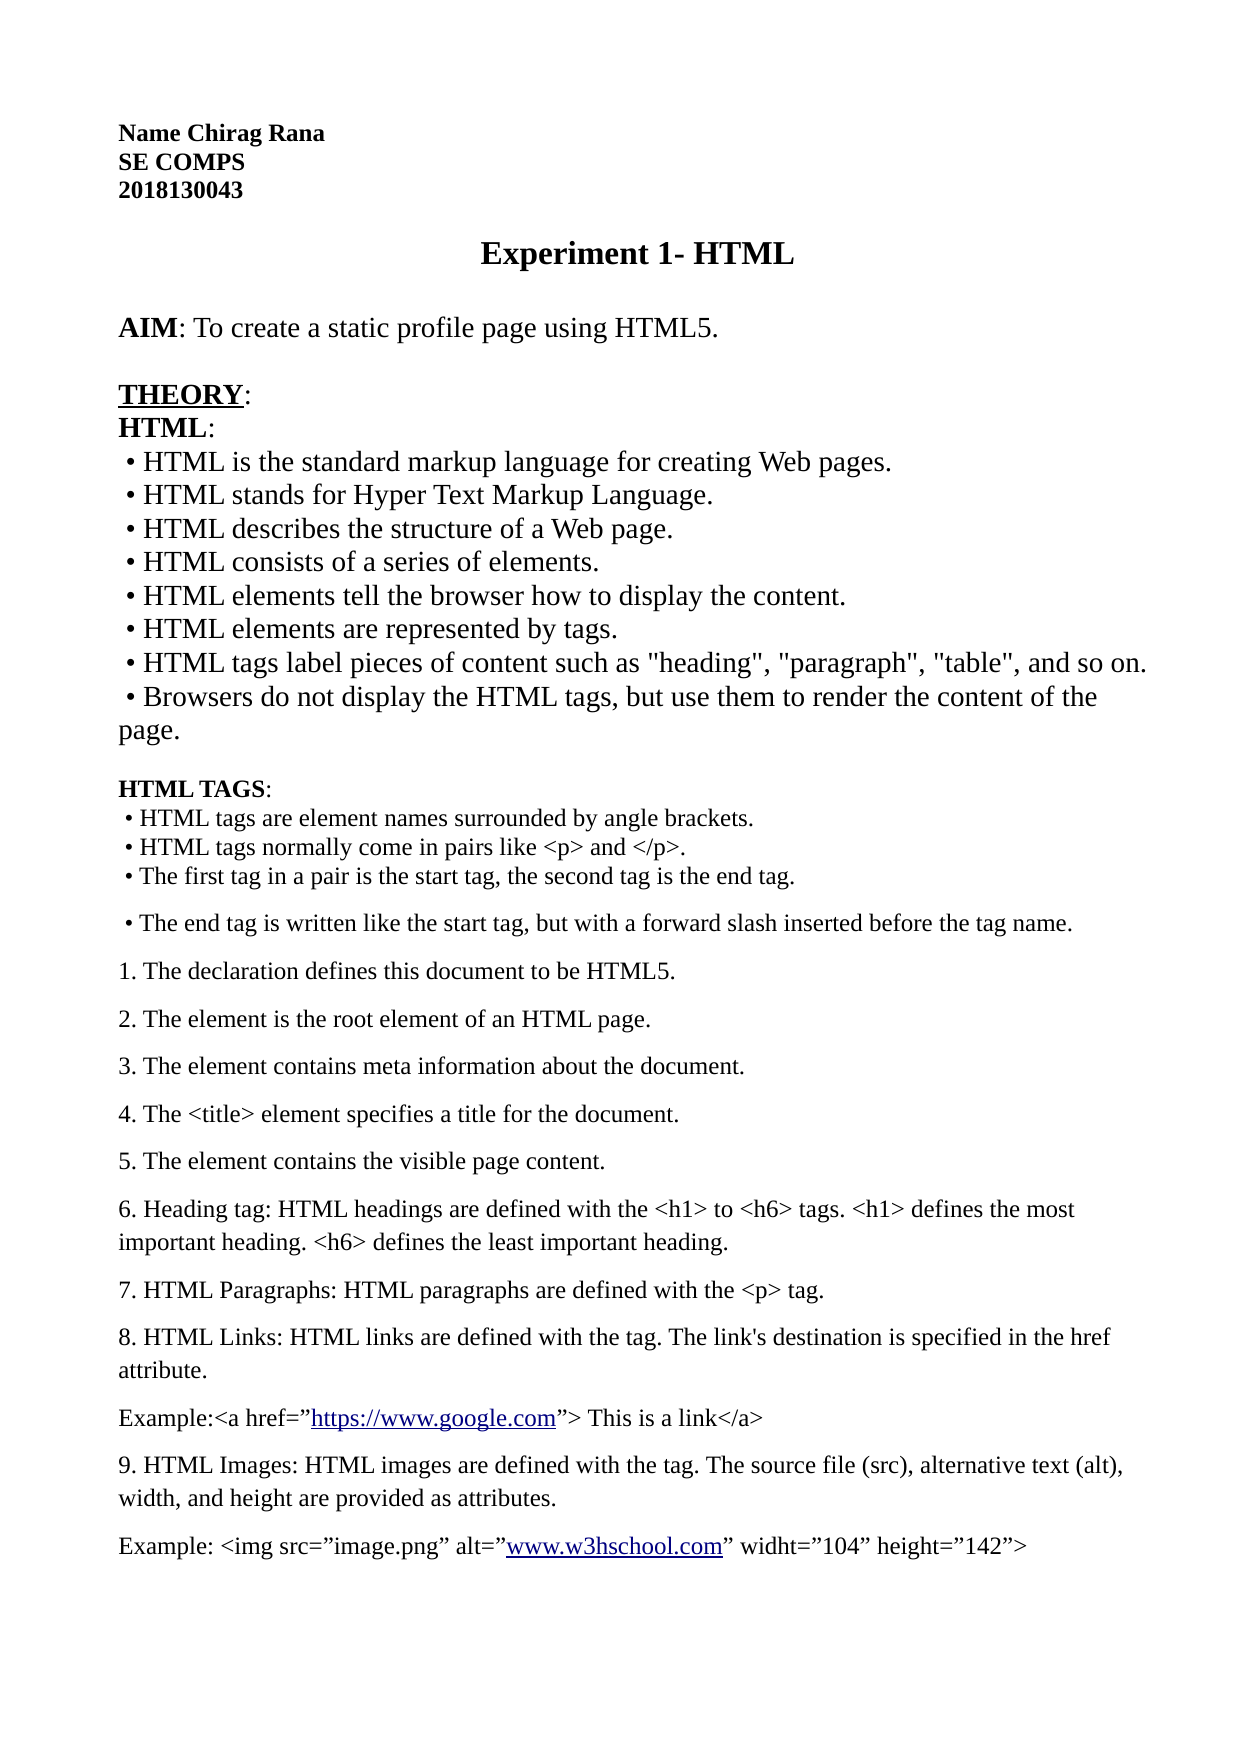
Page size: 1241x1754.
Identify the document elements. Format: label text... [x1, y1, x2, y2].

text 9. HTML Images: HTML images are defined with the tag. The source file (src), alternative text (alt), width, and height are provided as attributes. [118, 1451, 1157, 1512]
text 2018130043 [118, 176, 1157, 204]
text • HTML tags label pieces of content such as "heading", "paragraph", "table", and so on. [118, 645, 1157, 679]
text • HTML tags normally come in pairs like <p> and </p>. [118, 832, 1157, 861]
text 3. The element contains meta information about the document. [118, 1051, 1157, 1080]
text 7. HTML Paragraphs: HTML paragraphs are defined with the <p> tag. [118, 1275, 1157, 1303]
text HTML: [118, 410, 1157, 444]
text • The first tag in a pair is the start tag, the second tag is the end tag. [118, 861, 1157, 889]
text HTML TAGS: [118, 774, 1157, 803]
text 8. HTML Links: HTML links are defined with the tag. The link's destination is specified in the href attribute. [118, 1322, 1157, 1384]
text • The end tag is written like the start tag, but with a forward slash inserted before the tag name. [118, 908, 1157, 937]
text Example:<a href=”https://www.google.com”> This is a link</a> [118, 1403, 1157, 1432]
text • HTML consists of a series of elements. [118, 544, 1157, 578]
text • HTML elements tell the browser how to display the content. [118, 578, 1157, 612]
text 6. Heading tag: HTML headings are defined with the <h1> to <h6> tags. <h1> defines the most important heading. <h6> defines the least important heading. [118, 1194, 1157, 1256]
text THEORY: [118, 377, 1157, 410]
text 2. The element is the root element of an HTML page. [118, 1004, 1157, 1032]
text 4. The <title> element specifies a title for the document. [118, 1099, 1157, 1128]
text Example: <img src=”image.png” alt=”www.w3hschool.com” widht=”104” height=”142”> [118, 1531, 1157, 1560]
text • HTML tags are element names surrounded by angle brackets. [118, 803, 1157, 832]
text • HTML describes the structure of a Web page. [118, 511, 1157, 544]
text Name Chirag Rana [118, 118, 1157, 147]
text • HTML stands for Hyper Text Markup Language. [118, 477, 1157, 511]
text Experiment 1- HTML [118, 233, 1157, 271]
text 1. The declaration defines this document to be HTML5. [118, 956, 1157, 985]
text SE COMPS [118, 147, 1157, 176]
text • HTML elements are represented by tags. [118, 612, 1157, 645]
text • Browsers do not display the HTML tags, but use them to render the content of the page. [118, 679, 1157, 746]
text • HTML is the standard markup language for creating Web pages. [118, 444, 1157, 477]
text AIM: To create a static profile page using HTML5. [118, 310, 1157, 343]
text 5. The element contains the visible page content. [118, 1146, 1157, 1175]
